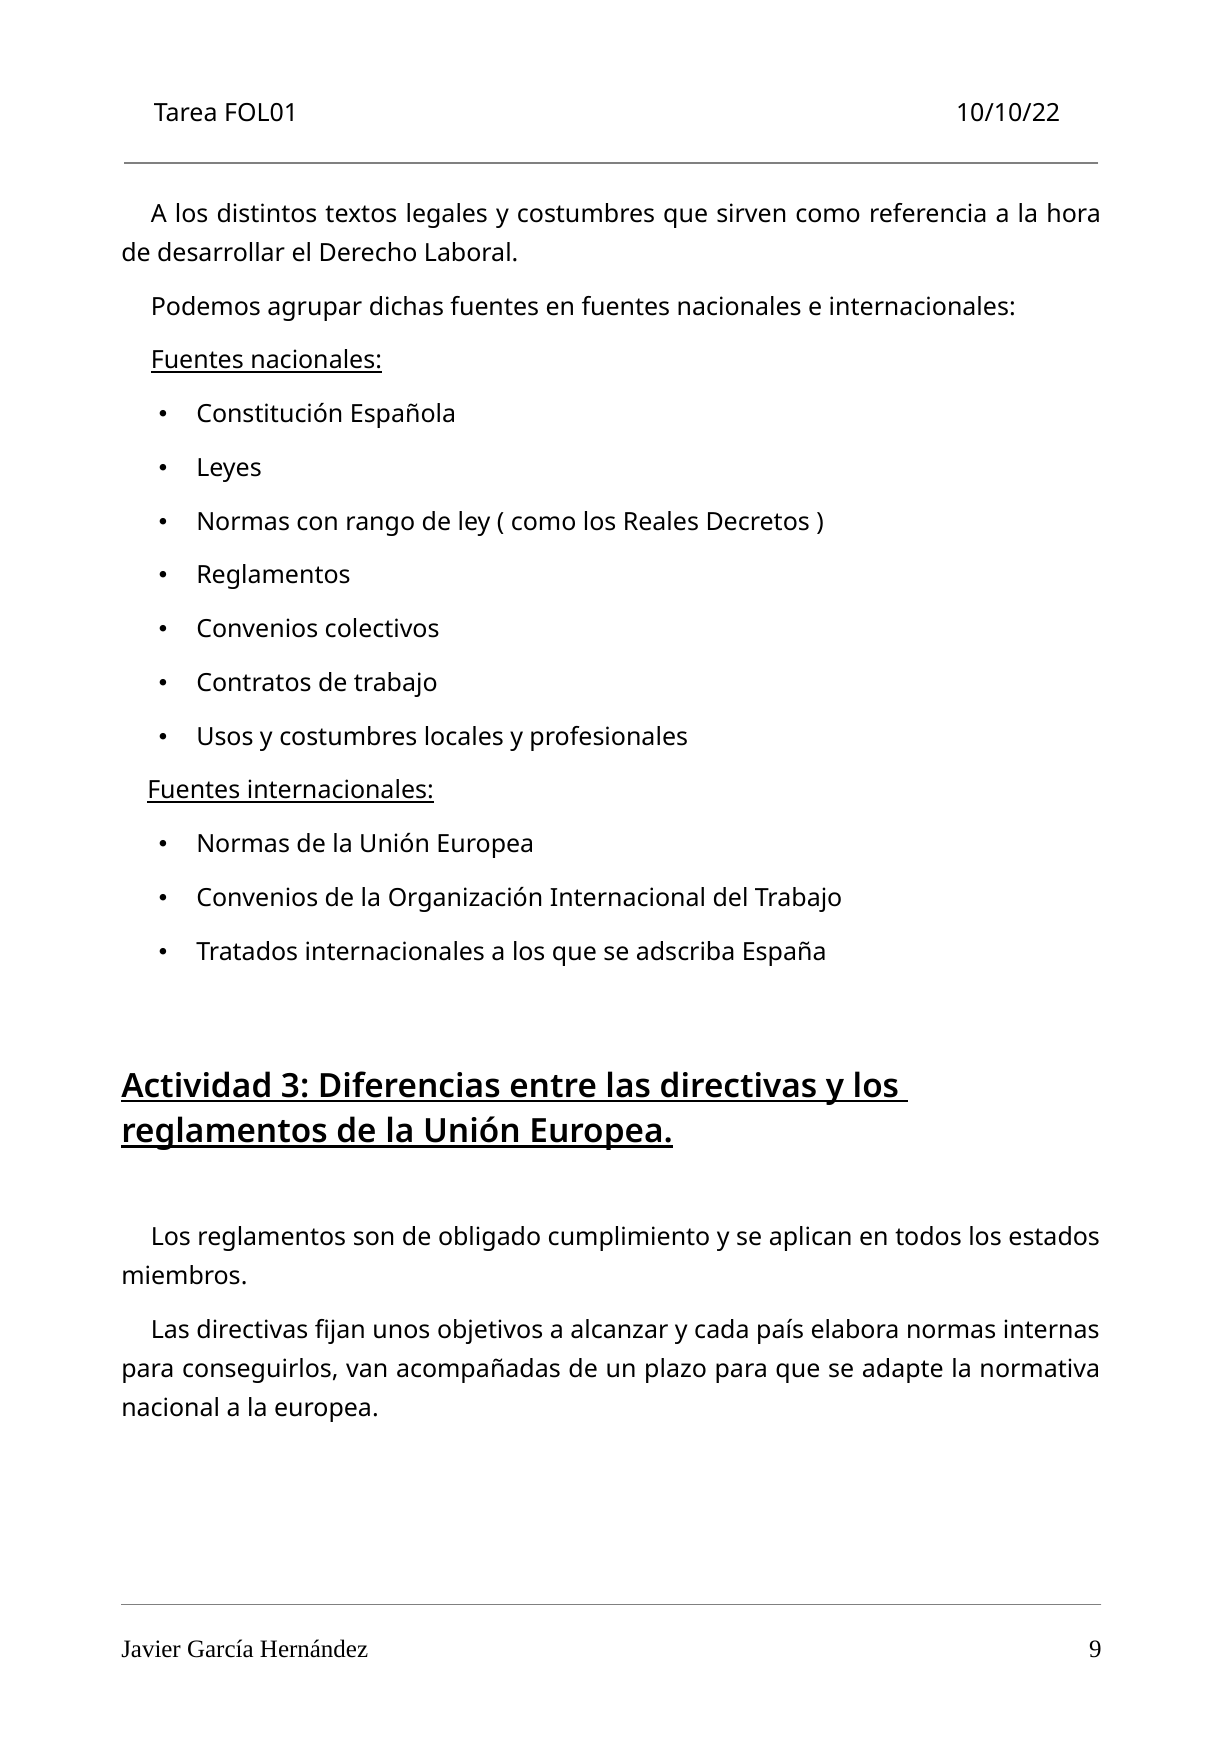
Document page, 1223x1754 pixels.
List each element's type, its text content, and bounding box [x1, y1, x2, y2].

text Podemos agrupar dichas fuentes en fuentes nacionales e internacionales: [121, 288, 1101, 322]
list Constitución Española [158, 396, 1101, 430]
list Tratados internacionales a los que se adscriba España [158, 933, 1101, 967]
subtitle Actividad 3: Diferencias entre las directivas y los reglamentos de la Unión Europea. [121, 1062, 1101, 1152]
list Convenios de la Organización Internacional del Trabajo [158, 879, 1101, 913]
text A los distintos textos legales y costumbres que sirven como referencia a la hora de desarrollar el Derecho Laboral. [121, 195, 1101, 268]
list Leyes [158, 449, 1101, 483]
text Fuentes nacionales: [121, 342, 1101, 376]
list Usos y costumbres locales y profesionales [158, 718, 1101, 752]
list Convenios colectivos [158, 611, 1101, 645]
text Las directivas fijan unos objetivos a alcanzar y cada país elabora normas internas para conseguirlos, van acompañadas de un plazo para que se adapte la normativa nacional a la europea. [121, 1312, 1101, 1424]
list Fuentes internacionales: [121, 772, 1101, 806]
list Contratos de trabajo [158, 664, 1101, 698]
list Normas con rango de ley ( como los Reales Decretos ) [158, 503, 1101, 537]
list Normas de la Unión Europea [158, 826, 1101, 860]
list Reglamentos [158, 557, 1101, 591]
text Los reglamentos son de obligado cumplimiento y se aplican en todos los estados miembros. [121, 1219, 1101, 1292]
